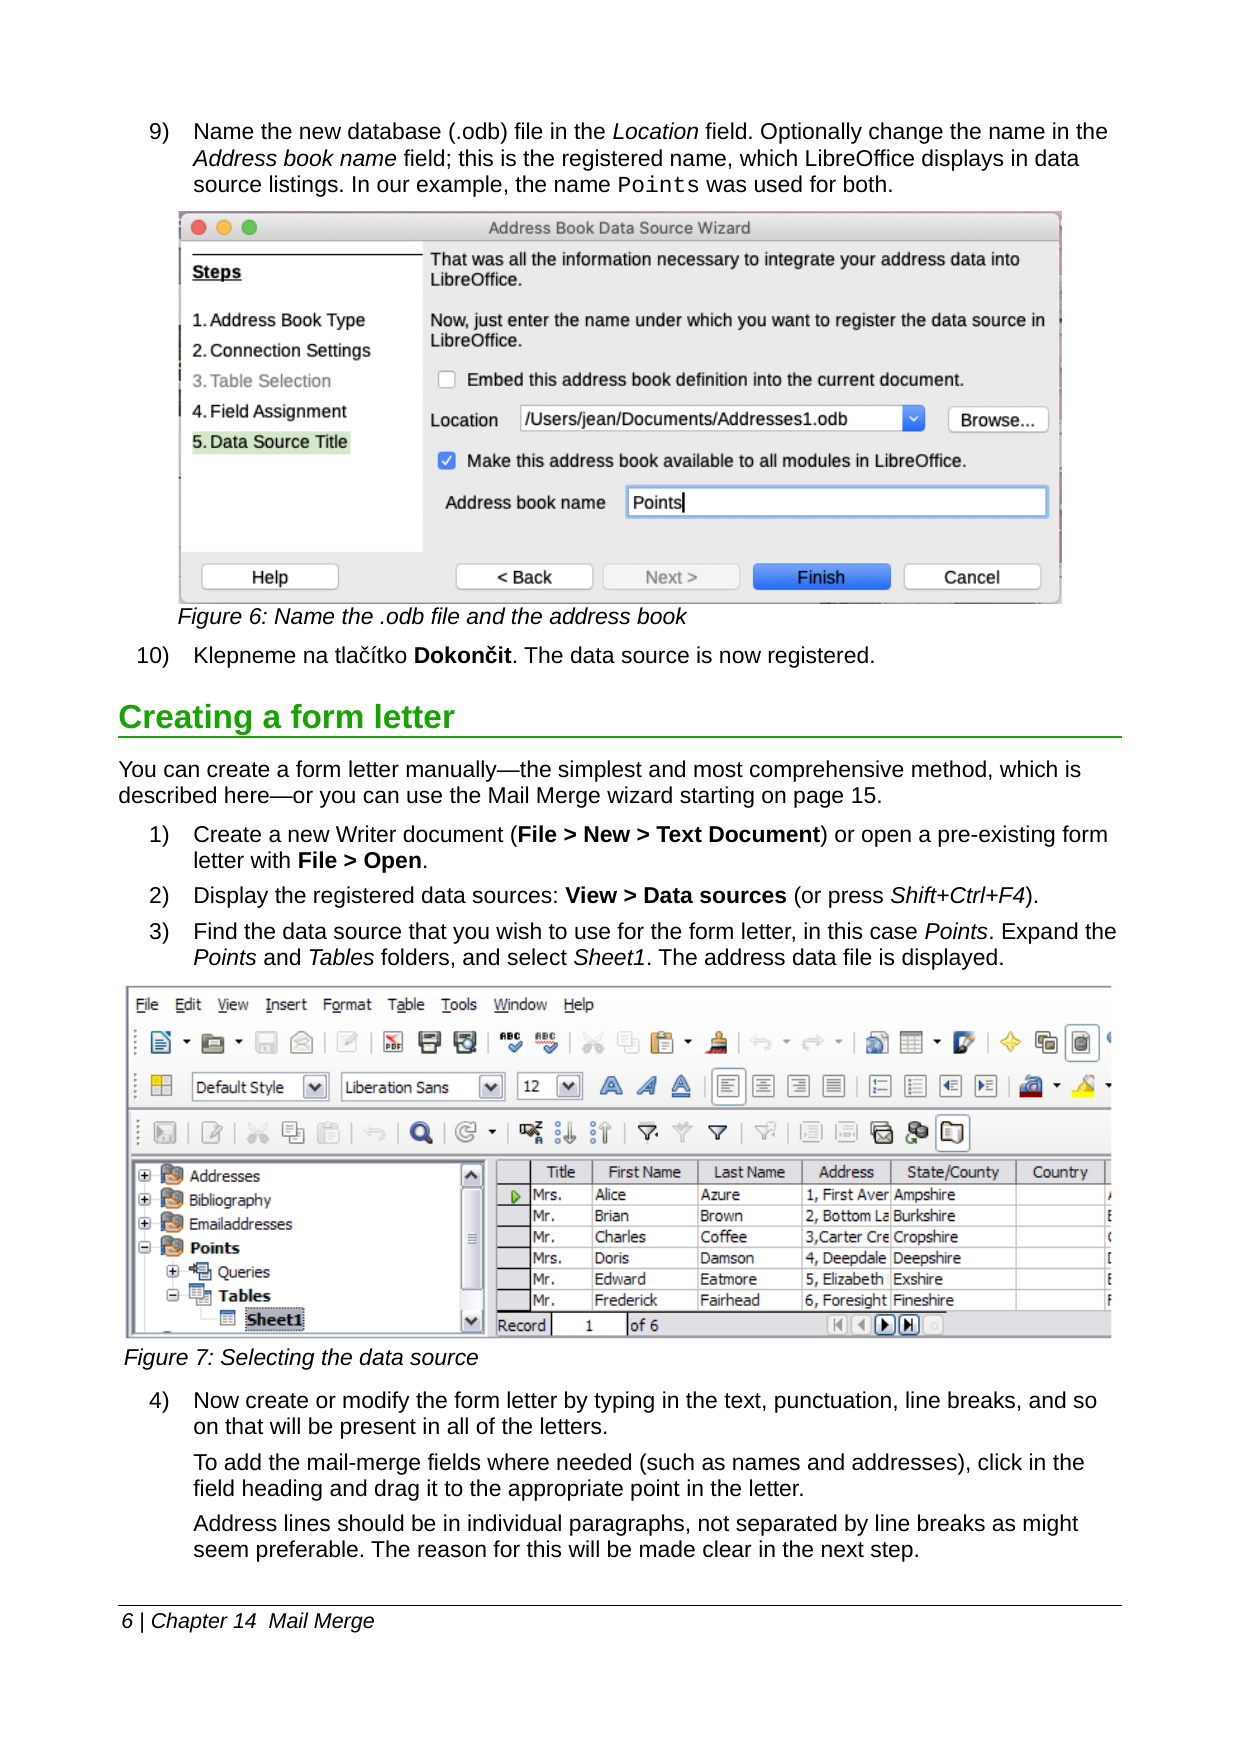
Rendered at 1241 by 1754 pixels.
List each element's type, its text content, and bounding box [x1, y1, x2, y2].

picture [123, 982, 1117, 1344]
list Klepneme na tlačítko Dokončit. The data source is now registered. [169, 642, 1122, 668]
text Figure 6: Name the .odb file and the address book [177, 211, 1063, 630]
text You can create a form letter manually—the simplest and most comprehensive method, which is described here—or you can use the Mail Merge wizard starting on page 15. [118, 756, 1122, 808]
list Name the new database (.odb) file in the Location field. Optionally change the name in the Address book name field; this is the registered name, which LibreOffice displays in data source listings. In our example, the name Points was used for both. [169, 118, 1122, 199]
list Display the registered data sources: View > Data sources (or press Shift+Ctrl+F4). [169, 882, 1122, 909]
picture [178, 211, 1062, 604]
list To add the mail-merge fields where needed (such as names and addresses), click in the field heading and drag it to the appropriate point in the letter. [169, 1448, 1122, 1501]
list Now create or modify the form letter by typing in the text, punctuation, line breaks, and so on that will be present in all of the letters. [169, 1387, 1122, 1439]
text Figure 7: Selecting the data source [123, 1344, 1117, 1370]
subtitle Creating a form letter [118, 697, 1122, 736]
list Find the data source that you wish to use for the form letter, in this case Points. Expand the Points and Tables folders, and select Sheet1. The address data file is displayed. [169, 918, 1122, 970]
list Address lines should be in individual paragraphs, not separated by line breaks as might seem preferable. The reason for this will be made clear in the next step. [193, 1510, 1122, 1563]
list Create a new Writer document (File > New > Text Document) or open a pre-existing form letter with File > Open. [169, 821, 1122, 874]
